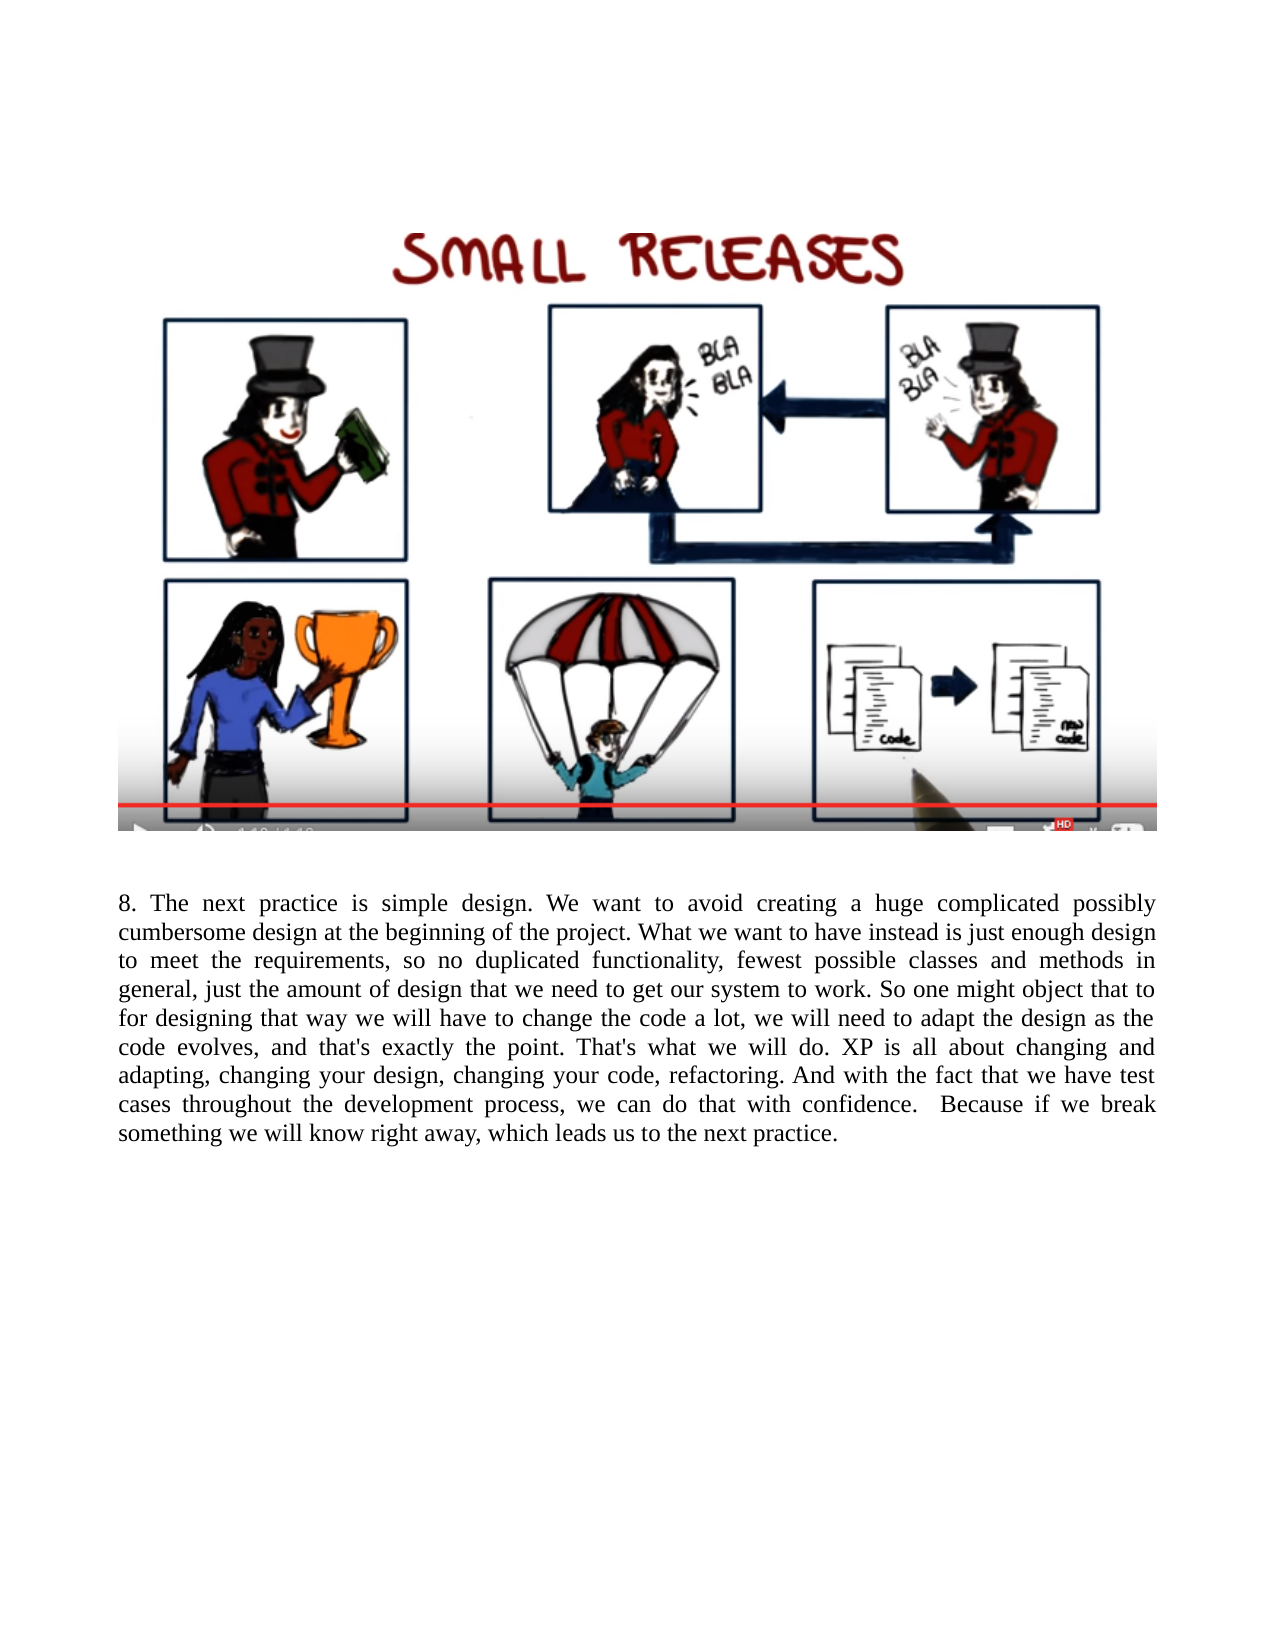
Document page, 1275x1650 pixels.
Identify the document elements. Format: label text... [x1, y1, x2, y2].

text 8. The next practice is simple design. We want to avoid creating a huge complicated possibly cumbersome design at the beginning of the project. What we want to have instead is just enough design to meet the requirements, so no duplicated functionality, fewest possible classes and methods in general, just the amount of design that we need to get our system to work. So one might object that to for designing that way we will have to change the code a lot, we will need to adapt the design as the code evolves, and that's exactly the point. That's what we will do. XP is all about changing and adapting, changing your design, changing your code, refactoring. And with the fact that we have test cases throughout the development process, we can do that with confidence. Because if we break something we will know right away, which leads us to the next practice. [118, 888, 1157, 1147]
picture [118, 233, 1157, 831]
